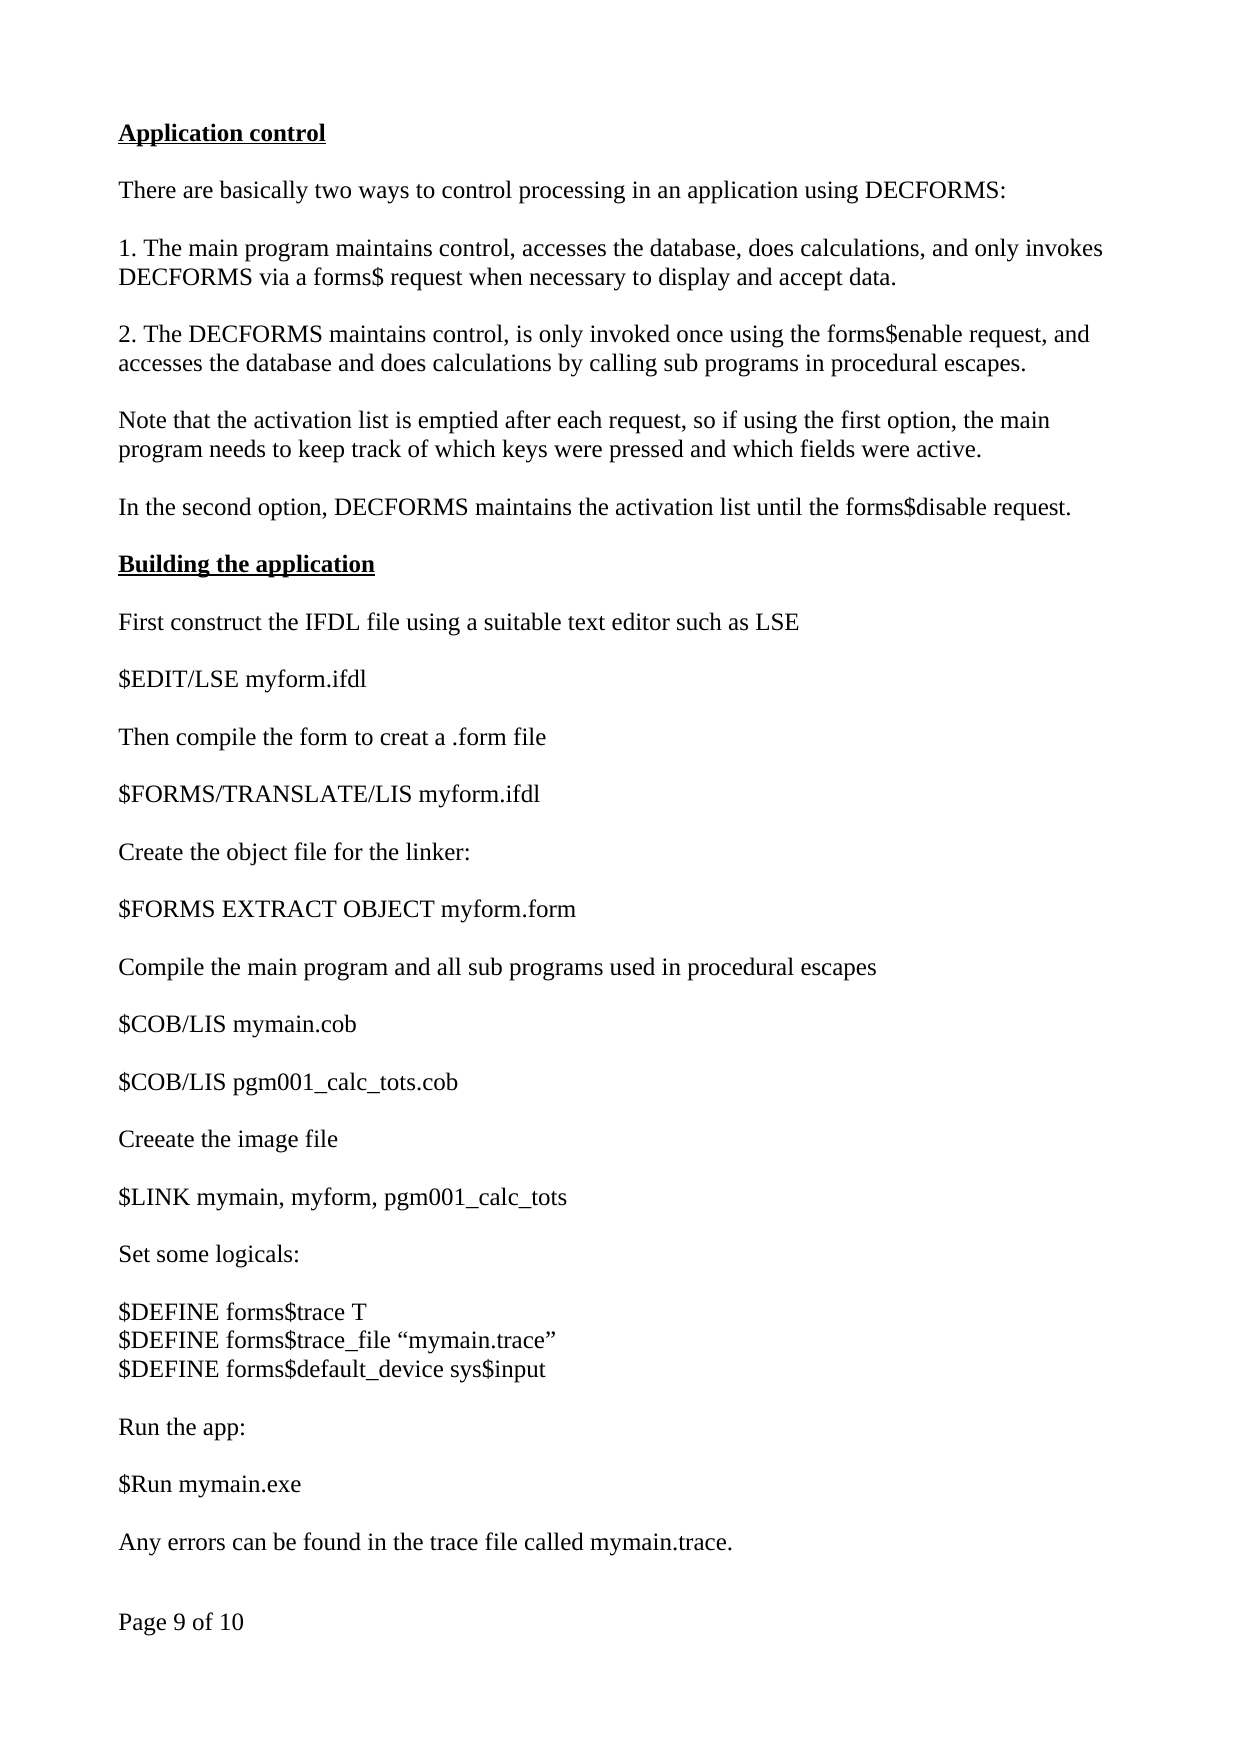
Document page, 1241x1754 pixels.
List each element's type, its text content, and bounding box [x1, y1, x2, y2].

text $FORMS/TRANSLATE/LIS myform.ifdl [118, 779, 1122, 808]
text There are basically two ways to control processing in an application using DECFORMS: [118, 176, 1122, 204]
text Creeate the image file [118, 1124, 1122, 1153]
text Any errors can be found in the trace file called mymain.trace. [118, 1527, 1122, 1556]
text 1. The main program maintains control, accesses the database, does calculations, and only invokes DECFORMS via a forms$ request when necessary to display and accept data. [118, 233, 1122, 291]
text Run the app: [118, 1412, 1122, 1441]
text Compile the main program and all sub programs used in procedural escapes [118, 952, 1122, 981]
text $DEFINE forms$default_device sys$input [118, 1354, 1122, 1383]
text Note that the activation list is emptied after each request, so if using the first option, the main program needs to keep track of which keys were pressed and which fields were active. [118, 406, 1122, 463]
text $Run mymain.exe [118, 1469, 1122, 1498]
text $FORMS EXTRACT OBJECT myform.form [118, 894, 1122, 923]
text First construct the IFDL file using a suitable text editor such as LSE [118, 607, 1122, 636]
text $LINK mymain, myform, pgm001_calc_tots [118, 1182, 1122, 1211]
text 2. The DECFORMS maintains control, is only invoked once using the forms$enable request, and accesses the database and does calculations by calling sub programs in procedural escapes. [118, 319, 1122, 377]
text $EDIT/LSE myform.ifdl [118, 664, 1122, 693]
text $DEFINE forms$trace_file “mymain.trace” [118, 1326, 1122, 1354]
text In the second option, DECFORMS maintains the activation list until the forms$disable request. [118, 492, 1122, 521]
text Create the object file for the linker: [118, 837, 1122, 866]
text Set some logicals: [118, 1239, 1122, 1268]
text Application control [118, 118, 1122, 147]
text Building the application [118, 549, 1122, 578]
text $COB/LIS mymain.cob [118, 1009, 1122, 1038]
text $DEFINE forms$trace T [118, 1297, 1122, 1326]
text Then compile the form to creat a .form file [118, 722, 1122, 751]
text $COB/LIS pgm001_calc_tots.cob [118, 1067, 1122, 1096]
